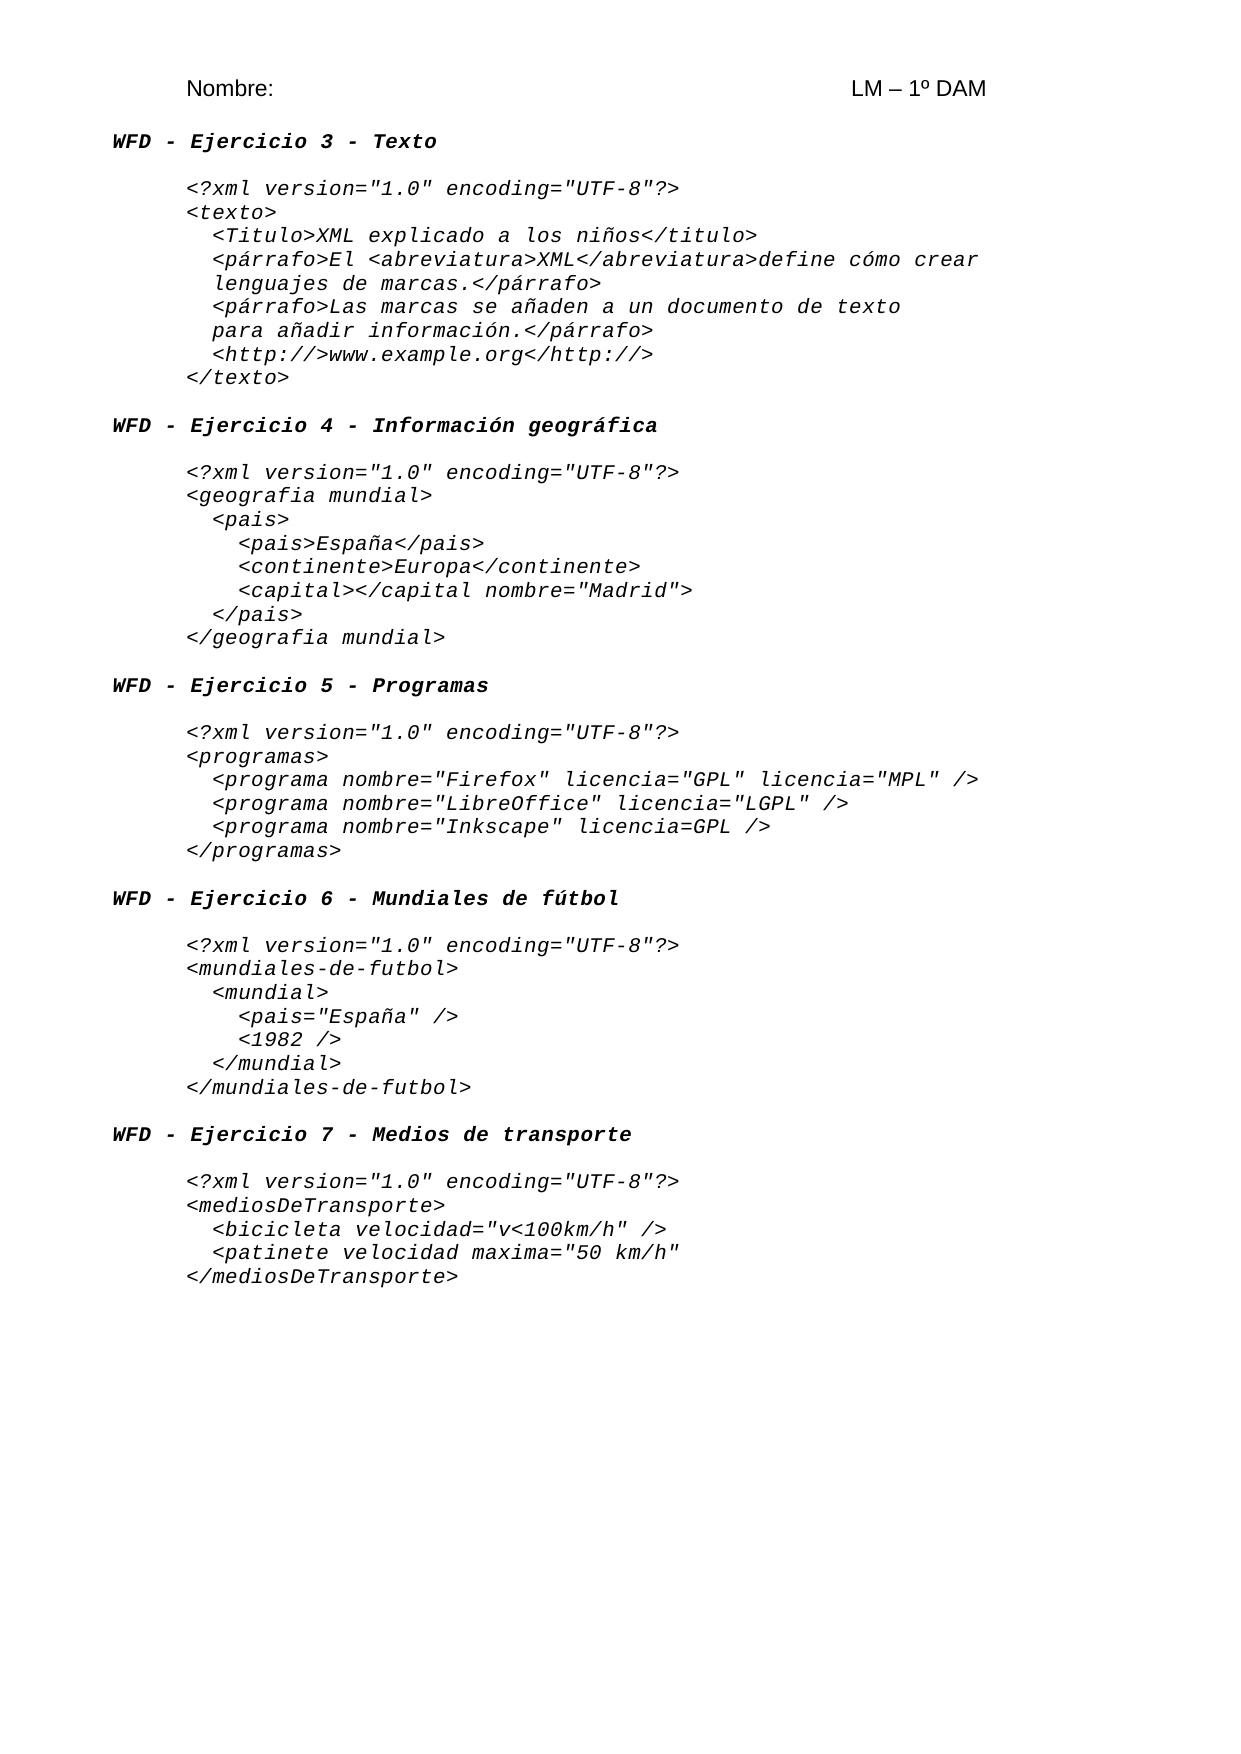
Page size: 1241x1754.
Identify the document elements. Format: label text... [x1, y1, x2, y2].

text WFD - Ejercicio 5 - Programas [112, 675, 1128, 698]
text <bicicleta velocidad="v<100km/h" /> [186, 1218, 1128, 1242]
text <Titulo>XML explicado a los niños</titulo> [186, 225, 1128, 249]
text <?xml version="1.0" encoding="UTF-8"?> [186, 178, 1128, 202]
text <mundial> [186, 982, 1128, 1006]
text para añadir información.</párrafo> [186, 320, 1128, 344]
text <?xml version="1.0" encoding="UTF-8"?> [186, 1171, 1128, 1195]
text <patinete velocidad maxima="50 km/h" [186, 1242, 1128, 1266]
text WFD - Ejercicio 7 - Medios de transporte [112, 1124, 1128, 1148]
text <pais>España</pais> [186, 533, 1128, 556]
text WFD - Ejercicio 4 - Información geográfica [112, 414, 1128, 438]
text <párrafo>Las marcas se añaden a un documento de texto [186, 296, 1128, 320]
text <?xml version="1.0" encoding="UTF-8"?> [186, 462, 1128, 486]
text <pais> [186, 509, 1128, 533]
text </mundial> [186, 1053, 1128, 1077]
text <http://>www.example.org</http://> [186, 344, 1128, 367]
text lenguajes de marcas.</párrafo> [186, 273, 1128, 296]
text <1982 /> [186, 1029, 1128, 1053]
text </mundiales-de-futbol> [186, 1077, 1128, 1100]
text </texto> [186, 367, 1128, 391]
text <?xml version="1.0" encoding="UTF-8"?> [186, 722, 1128, 746]
text <texto> [186, 202, 1128, 225]
text WFD - Ejercicio 6 - Mundiales de fútbol [112, 887, 1128, 911]
text <programa nombre="Firefox" licencia="GPL" licencia="MPL" /> [186, 769, 1128, 793]
text <continente>Europa</continente> [186, 556, 1128, 580]
text <geografia mundial> [186, 486, 1128, 509]
text <mediosDeTransporte> [186, 1195, 1128, 1218]
text </mediosDeTransporte> [186, 1266, 1128, 1289]
text <?xml version="1.0" encoding="UTF-8"?> [186, 935, 1128, 958]
text <programa nombre="LibreOffice" licencia="LGPL" /> [186, 793, 1128, 817]
text <párrafo>El <abreviatura>XML</abreviatura>define cómo crear [186, 249, 1128, 273]
text </pais> [186, 604, 1128, 627]
text <programa nombre="Inkscape" licencia=GPL /> [186, 817, 1128, 840]
text </geografia mundial> [186, 627, 1128, 651]
text WFD - Ejercicio 3 - Texto [112, 131, 1128, 154]
text <capital></capital nombre="Madrid"> [186, 580, 1128, 604]
text <programas> [186, 746, 1128, 769]
text <mundiales-de-futbol> [186, 958, 1128, 982]
text </programas> [186, 840, 1128, 864]
text <pais="España" /> [186, 1006, 1128, 1029]
